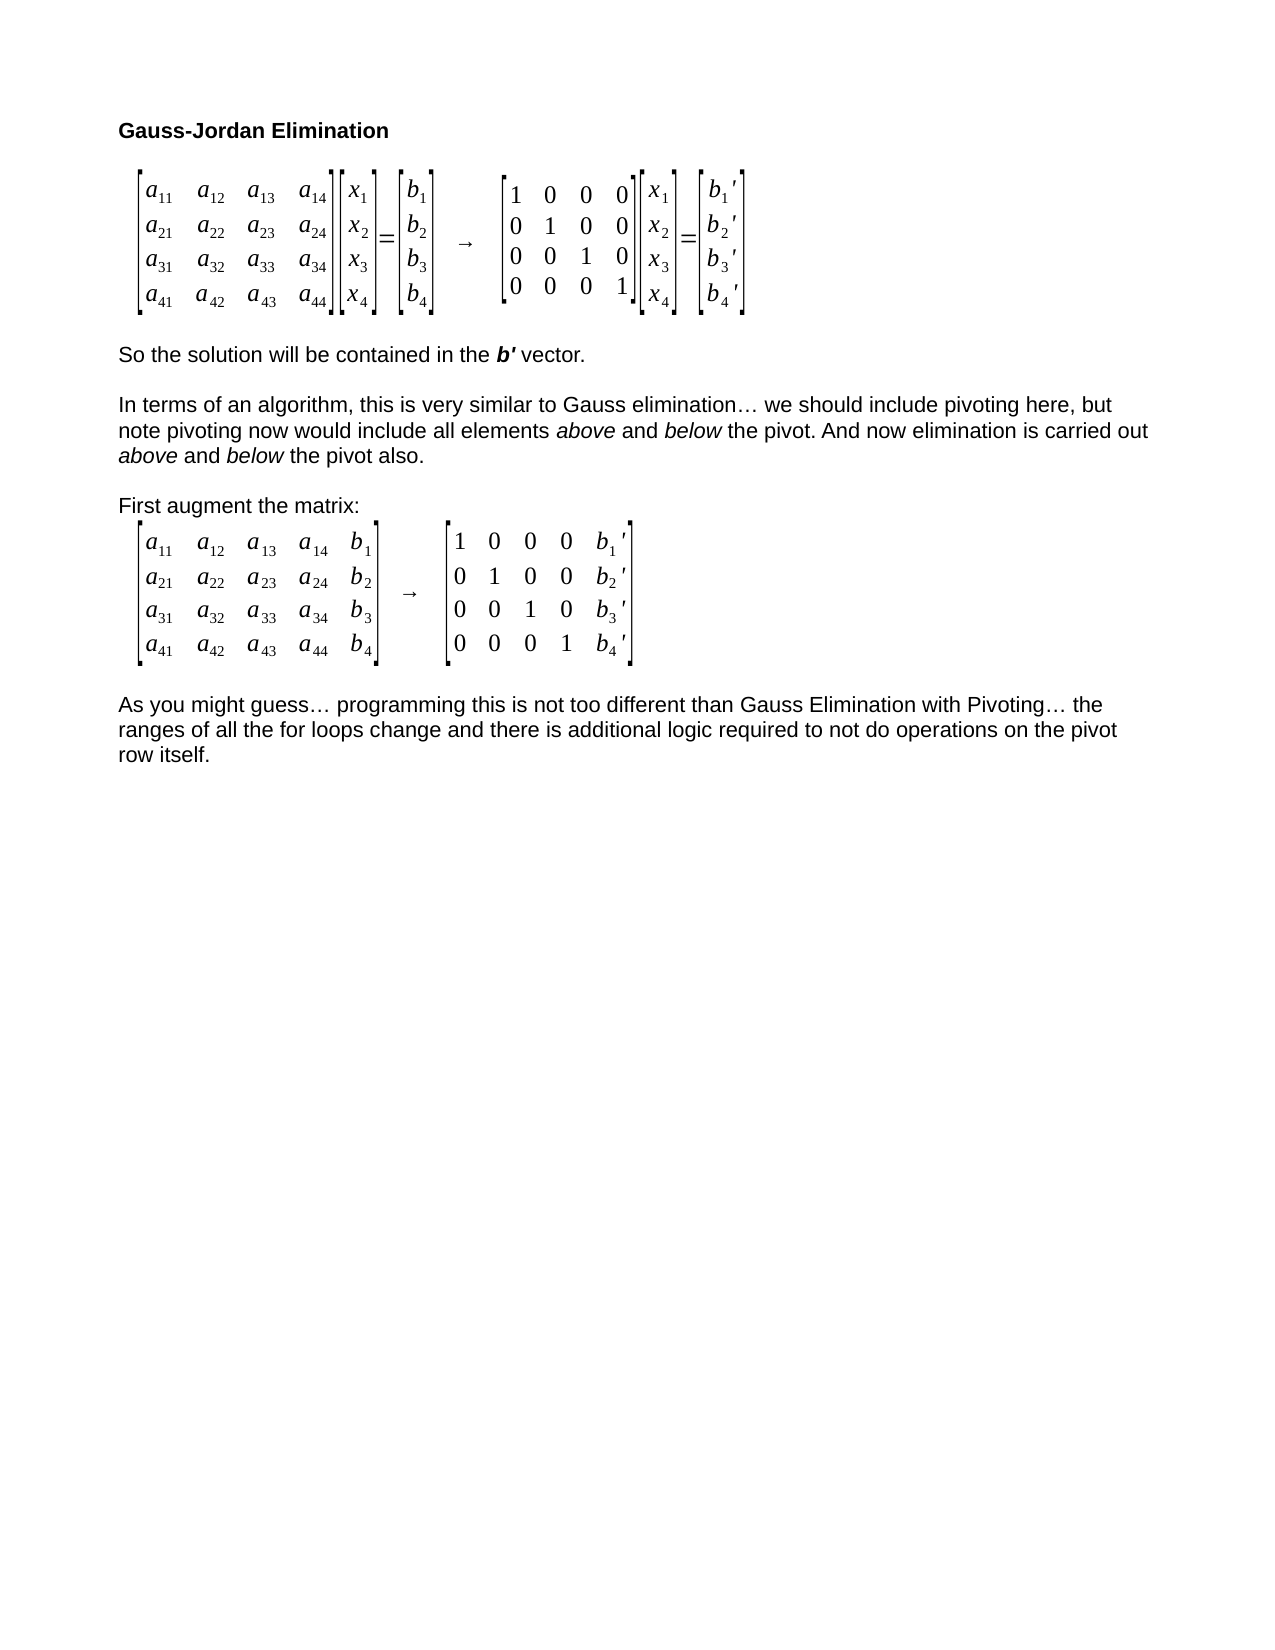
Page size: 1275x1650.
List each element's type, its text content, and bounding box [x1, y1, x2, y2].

text In terms of an algorithm, this is very similar to Gauss elimination… we should include pivoting here, but note pivoting now would include all elements above and below the pivot. And now elimination is carried out above and below the pivot also. [118, 392, 1157, 468]
text → [118, 168, 1157, 317]
text As you might guess… programming this is not too different than Gauss Elimination with Pivoting… the ranges of all the for loops change and there is additional logic required to not do operations on the pivot row itself. [118, 692, 1157, 767]
text So the solution will be contained in the b' vector. [118, 342, 1157, 367]
text → [118, 518, 1157, 667]
text First augment the matrix: [118, 493, 1157, 518]
text Gauss-Jordan Elimination [118, 118, 1157, 143]
